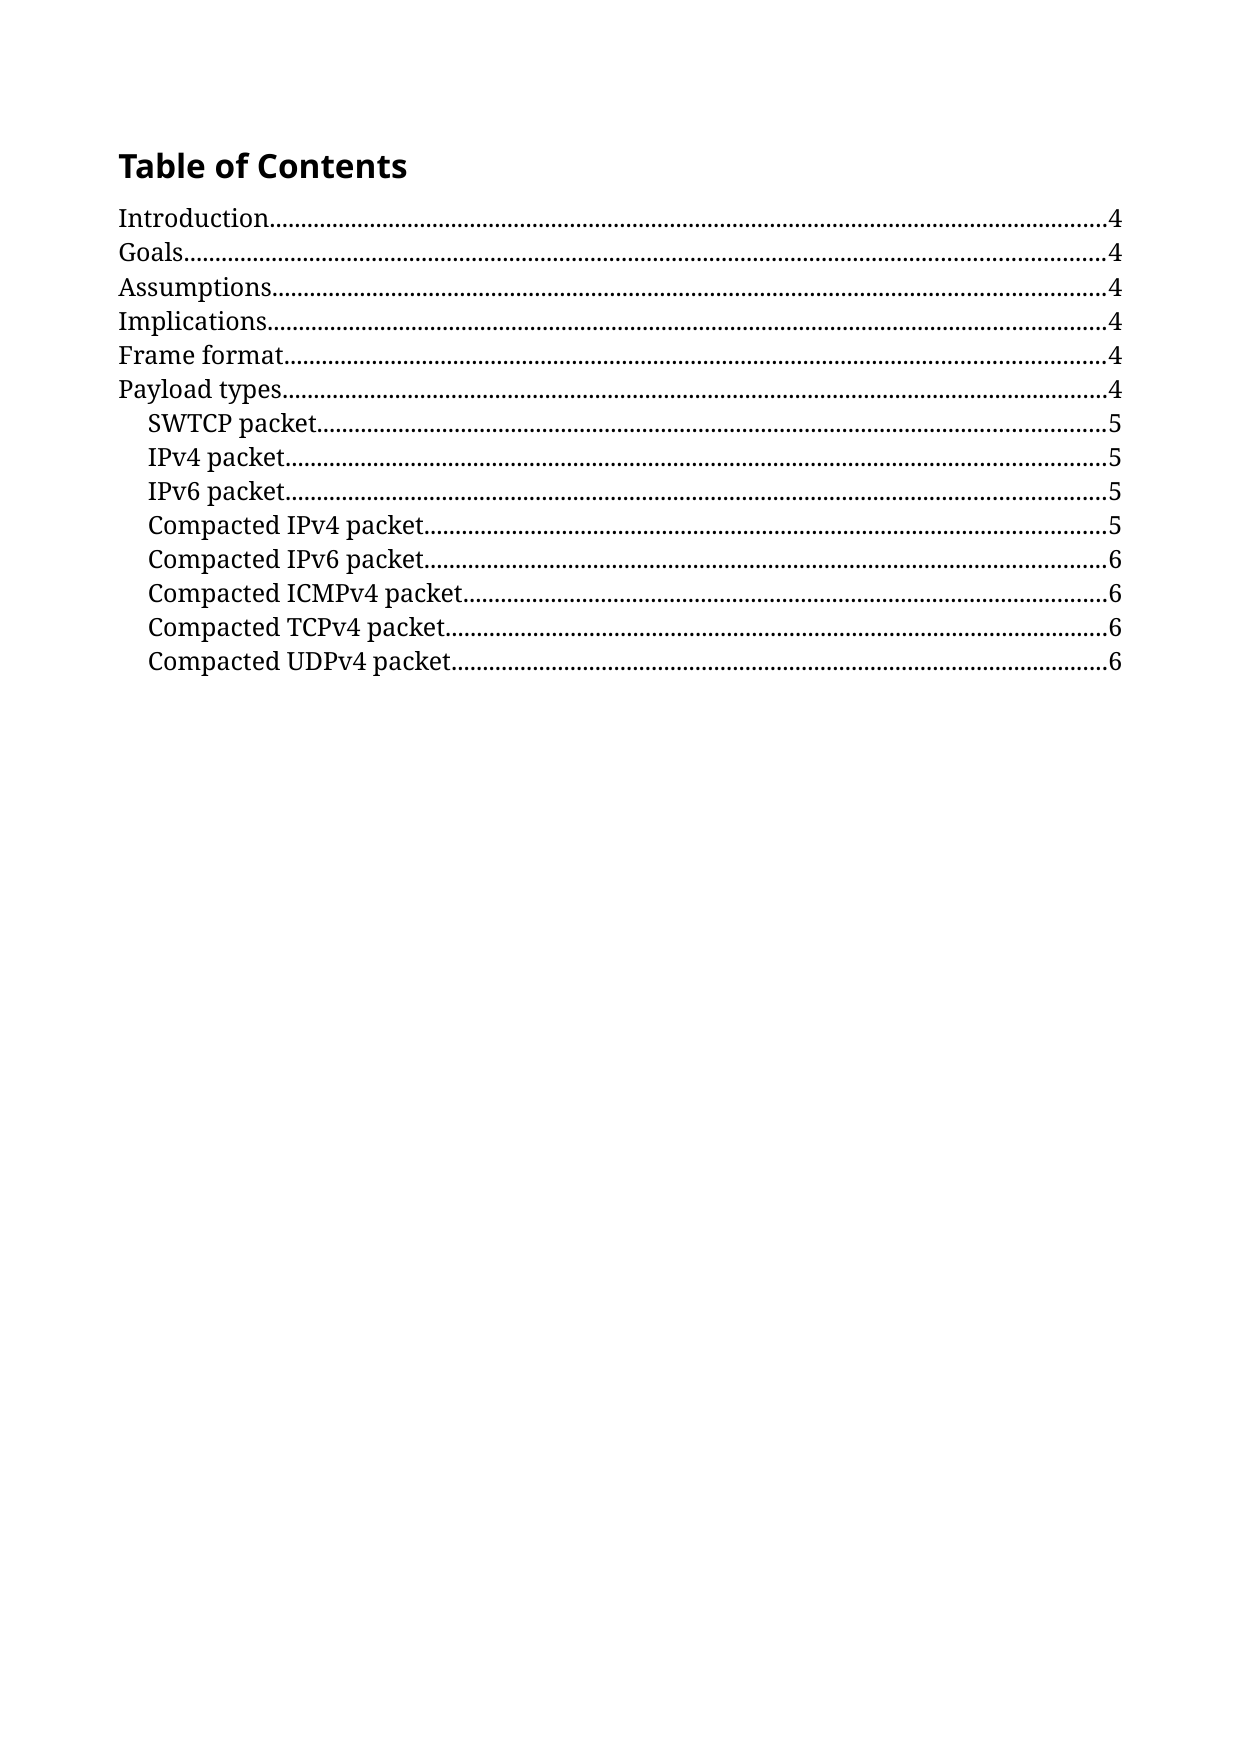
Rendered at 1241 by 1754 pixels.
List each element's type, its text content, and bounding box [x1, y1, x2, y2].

text Compacted IPv6 packet 6 [148, 542, 1122, 576]
text Compacted IPv4 packet 5 [148, 508, 1122, 542]
subtitle Table of Contents [118, 143, 1122, 188]
text Implications 4 [118, 303, 1122, 337]
text Compacted ICMPv4 packet 6 [148, 576, 1122, 610]
text IPv4 packet 5 [148, 439, 1122, 473]
text Payload types 4 [118, 371, 1122, 405]
text IPv6 packet 5 [148, 473, 1122, 508]
text Introduction 4 [118, 201, 1122, 235]
text Goals 4 [118, 235, 1122, 269]
text Compacted UDPv4 packet 6 [148, 644, 1122, 678]
text Compacted TCPv4 packet 6 [148, 610, 1122, 644]
text SWTCP packet 5 [148, 405, 1122, 439]
text Frame format 4 [118, 337, 1122, 371]
text Assumptions 4 [118, 269, 1122, 303]
